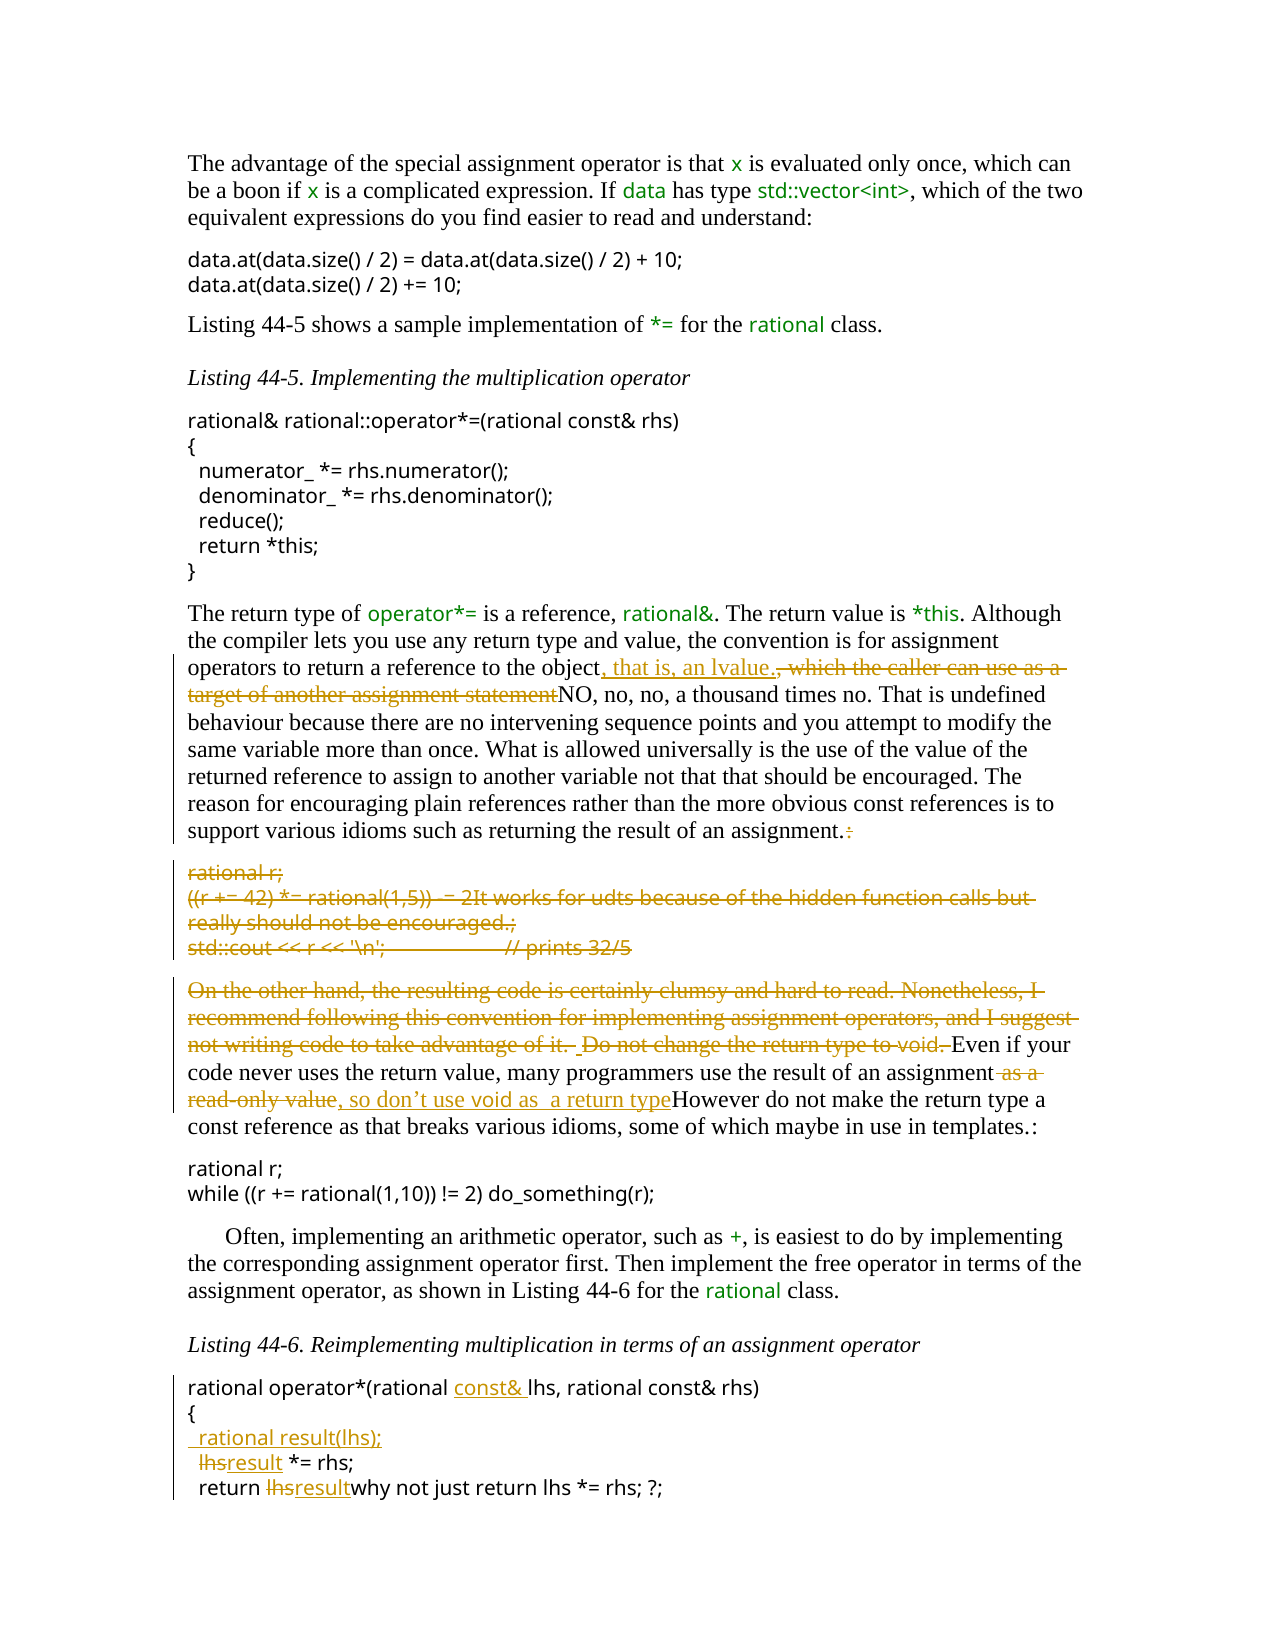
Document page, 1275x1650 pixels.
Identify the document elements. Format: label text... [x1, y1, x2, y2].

text rational& rational::operator*=(rational const& rhs) [187, 408, 1072, 433]
text reduce(); [187, 508, 1072, 533]
text Listing 44-6. Reimplementing multiplication in terms of an assignment operator [187, 1329, 1087, 1358]
text rational r; [187, 1156, 1072, 1181]
text { [187, 433, 1072, 458]
text The advantage of the special assignment operator is that x is evaluated only once, which can be a boon if x is a complicated expression. If data has type std::vector<int>, which of the two equivalent expressions do you find easier to read and understand: [187, 150, 1087, 231]
text The return type of operator*= is a reference, rational&. The return value is *this. Although the compiler lets you use any return type and value, the convention is for assignment operators to return a reference to the object, that is, an lvalue.NO, no, no, a thousand times no. That is undefined behaviour because there are no intervening sequence points and you attempt to modify the same variable more than once. What is allowed universally is the use of the value of the returned reference to assign to another variable not that that should be encouraged. The reason for encouraging plain references rather than the more obvious const references is to support various idioms such as returning the result of an assignment. Even if your code never uses the return value, many programmers use the result of an assignment, so don’t use void as a return typeHowever do not make the return type a const reference as that breaks various idioms, some of which maybe in use in templates.: [187, 977, 1087, 1139]
text denominator_ *= rhs.denominator(); [187, 483, 1072, 508]
text rational result(lhs); [187, 1425, 1072, 1450]
text } [187, 558, 1072, 583]
text return resultwhy not just return lhs *= rhs; ?; [187, 1475, 1072, 1500]
text { [187, 1400, 1072, 1425]
text Often, implementing an arithmetic operator, such as +, is easiest to do by implementing the corresponding assignment operator first. Then implement the free operator in terms of the assignment operator, as shown in Listing 44-6 for the rational class. [187, 1223, 1087, 1304]
text rational operator*(rational const& lhs, rational const& rhs) [187, 1375, 1072, 1400]
text return *this; [187, 533, 1072, 558]
text result *= rhs; [187, 1450, 1072, 1475]
text data.at(data.size() / 2) = data.at(data.size() / 2) + 10; [187, 248, 1072, 273]
text while ((r += rational(1,10)) != 2) do_something(r); [187, 1181, 1072, 1206]
text The return type of operator*= is a reference, rational&. The return value is *this. Although the compiler lets you use any return type and value, the convention is for assignment operators to return a reference to the object, that is, an lvalue.NO, no, no, a thousand times no. That is undefined behaviour because there are no intervening sequence points and you attempt to modify the same variable more than once. What is allowed universally is the use of the value of the returned reference to assign to another variable not that that should be encouraged. The reason for encouraging plain references rather than the more obvious const references is to support various idioms such as returning the result of an assignment. Even if your code never uses the return value, many programmers use the result of an assignment, so don’t use void as a return typeHowever do not make the return type a const reference as that breaks various idioms, some of which maybe in use in templates.: [187, 600, 1087, 844]
text Listing 44-5 shows a sample implementation of *= for the rational class. [187, 310, 1087, 337]
text data.at(data.size() / 2) += 10; [187, 273, 1072, 298]
text numerator_ *= rhs.numerator(); [187, 458, 1072, 483]
text Listing 44-5. Implementing the multiplication operator [187, 362, 1087, 392]
